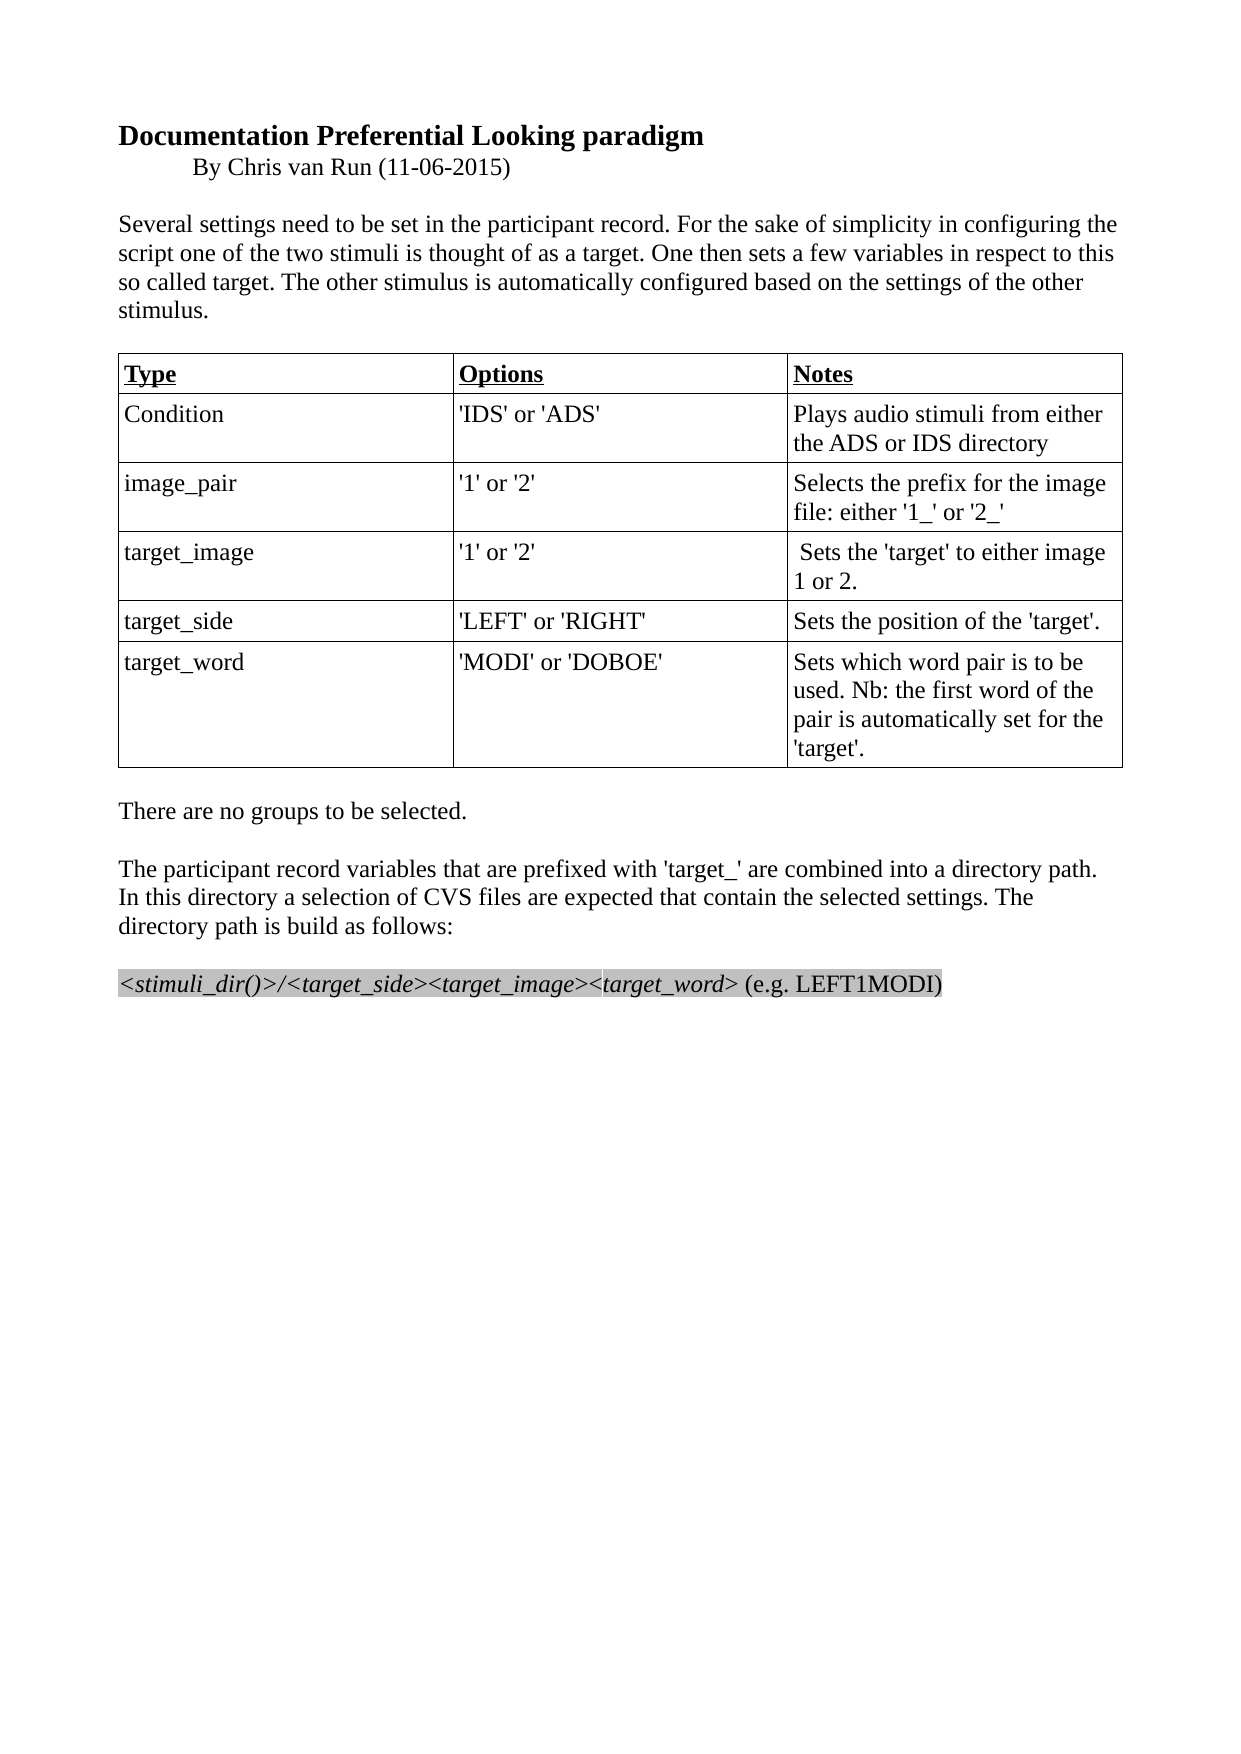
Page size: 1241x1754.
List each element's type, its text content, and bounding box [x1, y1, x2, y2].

table_cell Sets the 'target' to either image 1 or 2. [788, 532, 1122, 600]
text Several settings need to be set in the participant record. For the sake of simplicity in configuring the script one of the two stimuli is thought of as a target. One then sets a few variables in respect to this so called target. The other stimulus is automatically configured based on the settings of the other stimulus. [118, 209, 1122, 324]
table_cell Selects the prefix for the image file: either '1_' or '2_' [788, 463, 1122, 531]
table_cell '1' or '2' [454, 532, 787, 600]
text Documentation Preferential Looking paradigm [118, 118, 1122, 152]
text <stimuli_dir()>/<target_side><target_image><target_word> (e.g. LEFT1MODI) [118, 969, 1122, 997]
table_cell 'MODI' or 'DOBOE' [454, 642, 787, 767]
table_cell Sets which word pair is to be used. Nb: the first word of the pair is automatically set for the 'target'. [788, 642, 1122, 767]
table_cell 'IDS' or 'ADS' [454, 394, 787, 462]
table_header Notes [788, 354, 1122, 393]
table_header Options [454, 354, 787, 393]
table_header Type [119, 354, 453, 393]
table_cell '1' or '2' [454, 463, 787, 531]
table_cell 'LEFT' or 'RIGHT' [454, 601, 787, 641]
text By Chris van Run (11-06-2015) [118, 152, 1122, 180]
table_cell target_word [119, 642, 453, 767]
text There are no groups to be selected. [118, 796, 1122, 825]
table_cell Plays audio stimuli from either the ADS or IDS directory [788, 394, 1122, 462]
table_cell target_image [119, 532, 453, 600]
table_cell Sets the position of the 'target'. [788, 601, 1122, 641]
text The participant record variables that are prefixed with 'target_' are combined into a directory path. In this directory a selection of CVS files are expected that contain the selected settings. The directory path is build as follows: [118, 854, 1122, 940]
table_cell target_side [119, 601, 453, 641]
table_cell image_pair [119, 463, 453, 531]
table_cell Condition [119, 394, 453, 462]
